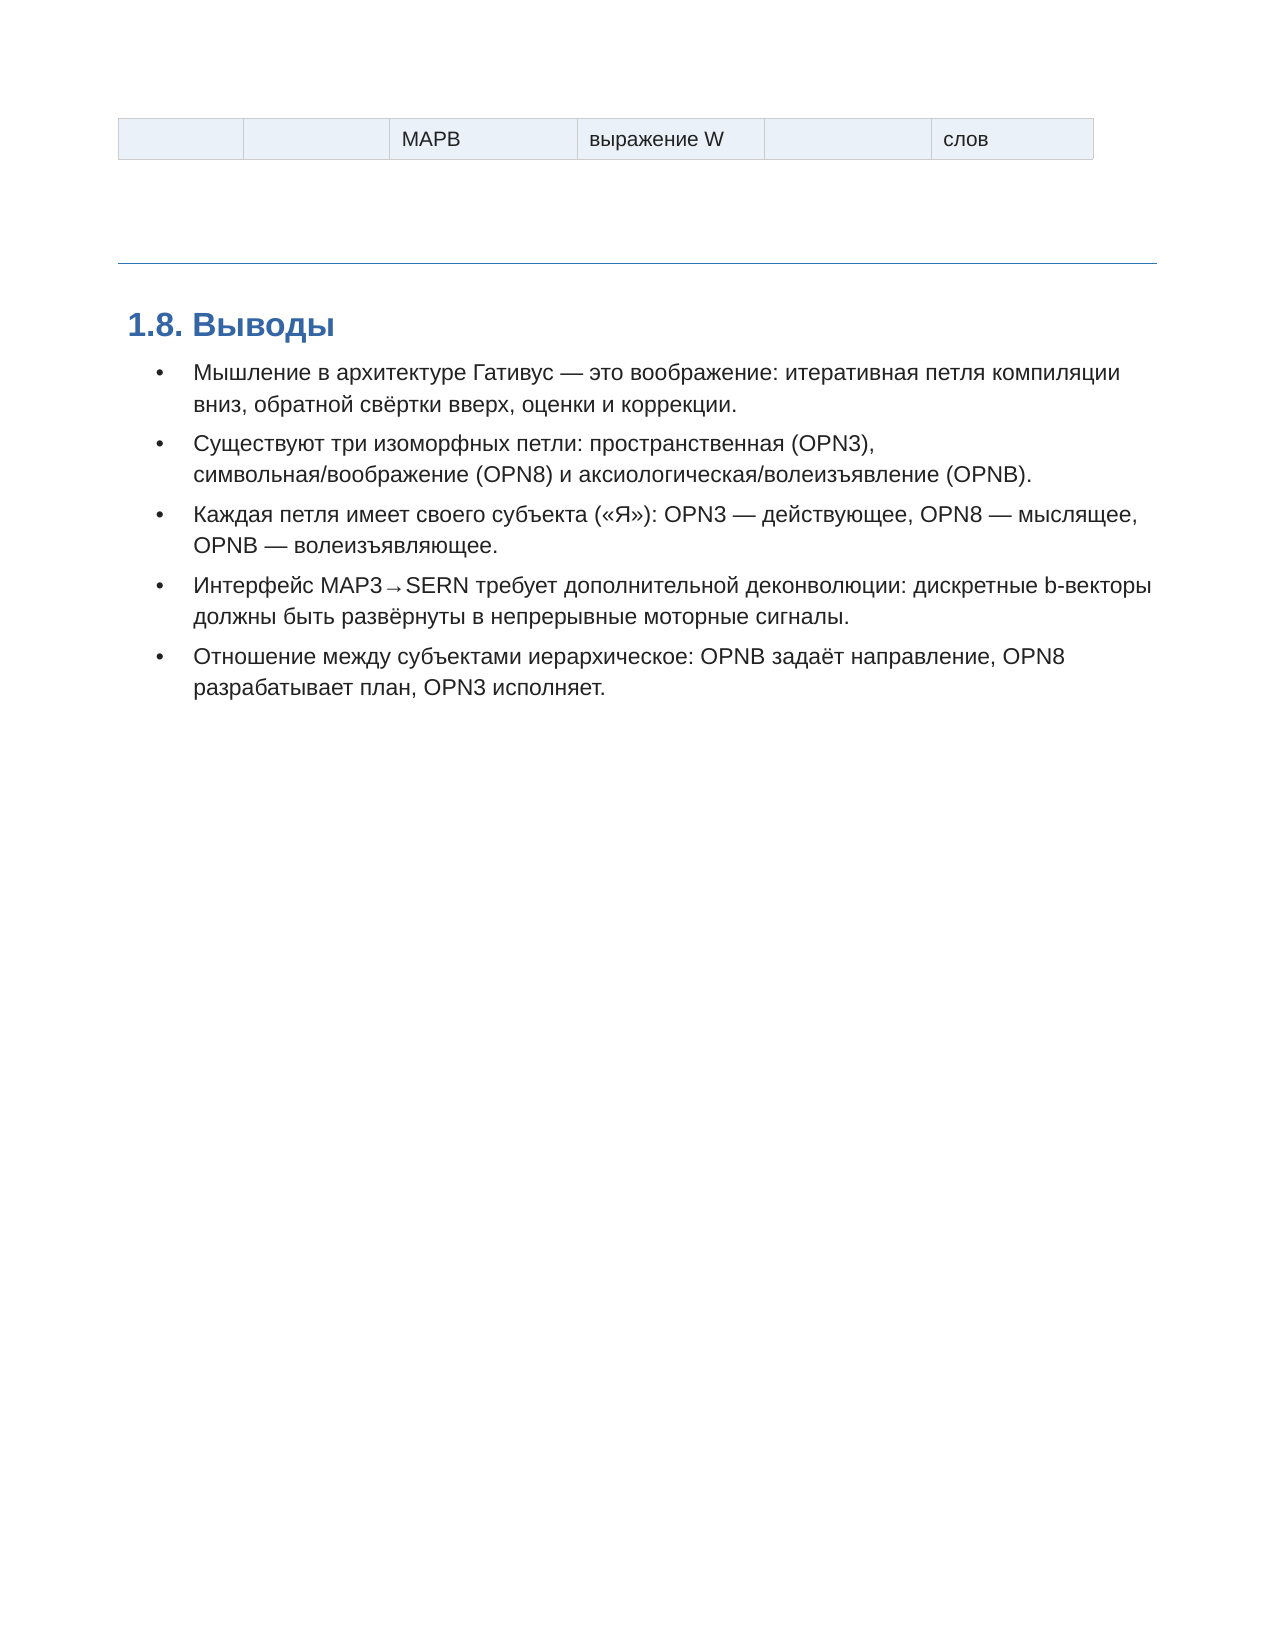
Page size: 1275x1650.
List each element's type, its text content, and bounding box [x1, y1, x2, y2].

table_cell слов [932, 119, 1093, 159]
subtitle Выводы [118, 305, 1157, 343]
table_cell [244, 119, 389, 159]
table_cell [119, 119, 243, 159]
list Интерфейс MAP3→SERN требует дополнительной деконволюции: дискретные b-векторы должны быть развёрнуты в непрерывные моторные сигналы. [156, 568, 1157, 631]
table_cell MAPB [390, 119, 577, 159]
list Каждая петля имеет своего субъекта («Я»): OPN3 — действующее, OPN8 — мыслящее, OPNB — волеизъявляющее. [156, 497, 1157, 560]
list Мышление в архитектуре Гативус — это воображение: итеративная петля компиляции вниз, обратной свёртки вверх, оценки и коррекции. [156, 356, 1157, 418]
table_cell [765, 119, 931, 159]
table_cell выражение W [578, 119, 764, 159]
list Существуют три изоморфных петли: пространственная (OPN3), символьная/воображение (OPN8) и аксиологическая/волеизъявление (OPNB). [156, 427, 1157, 489]
list Отношение между субъектами иерархическое: OPNB задаёт направление, OPN8 разрабатывает план, OPN3 исполняет. [156, 639, 1157, 702]
